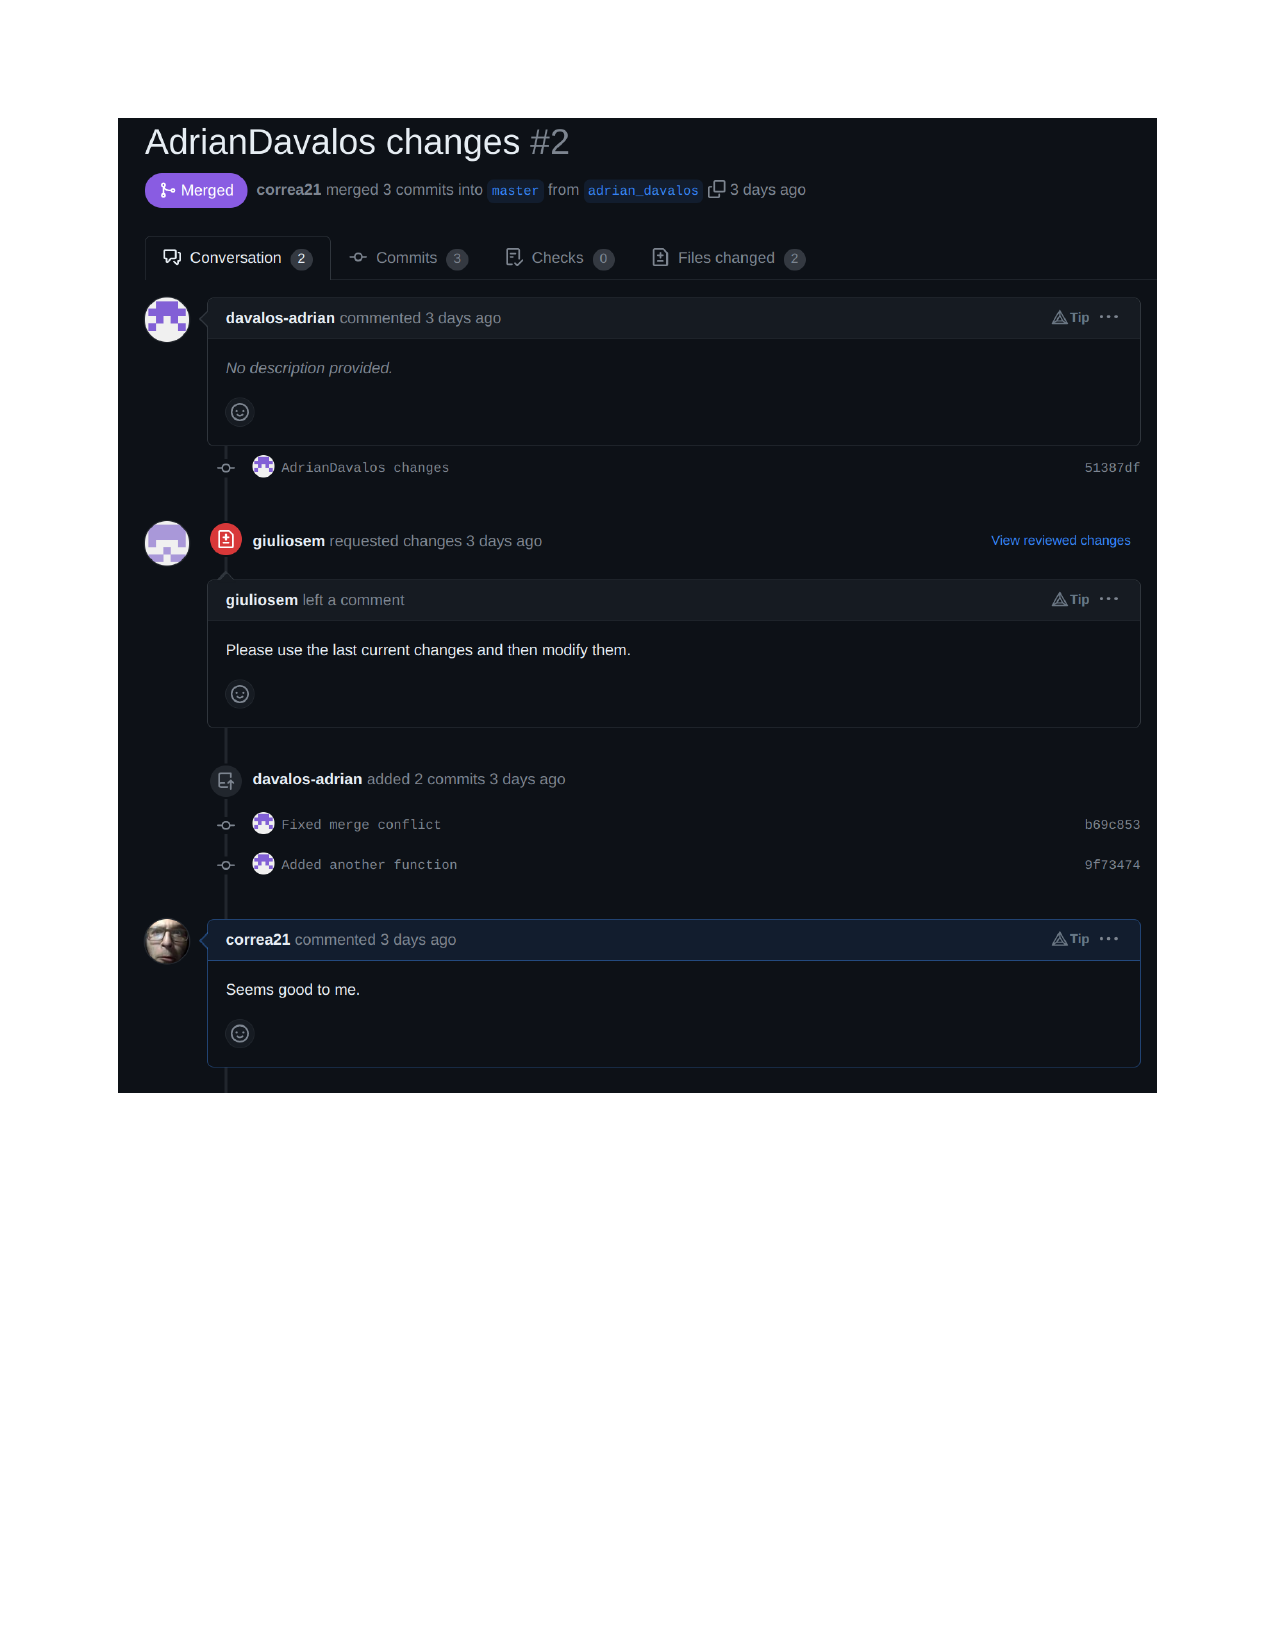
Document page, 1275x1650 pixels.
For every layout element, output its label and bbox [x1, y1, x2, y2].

picture [118, 118, 1157, 1093]
